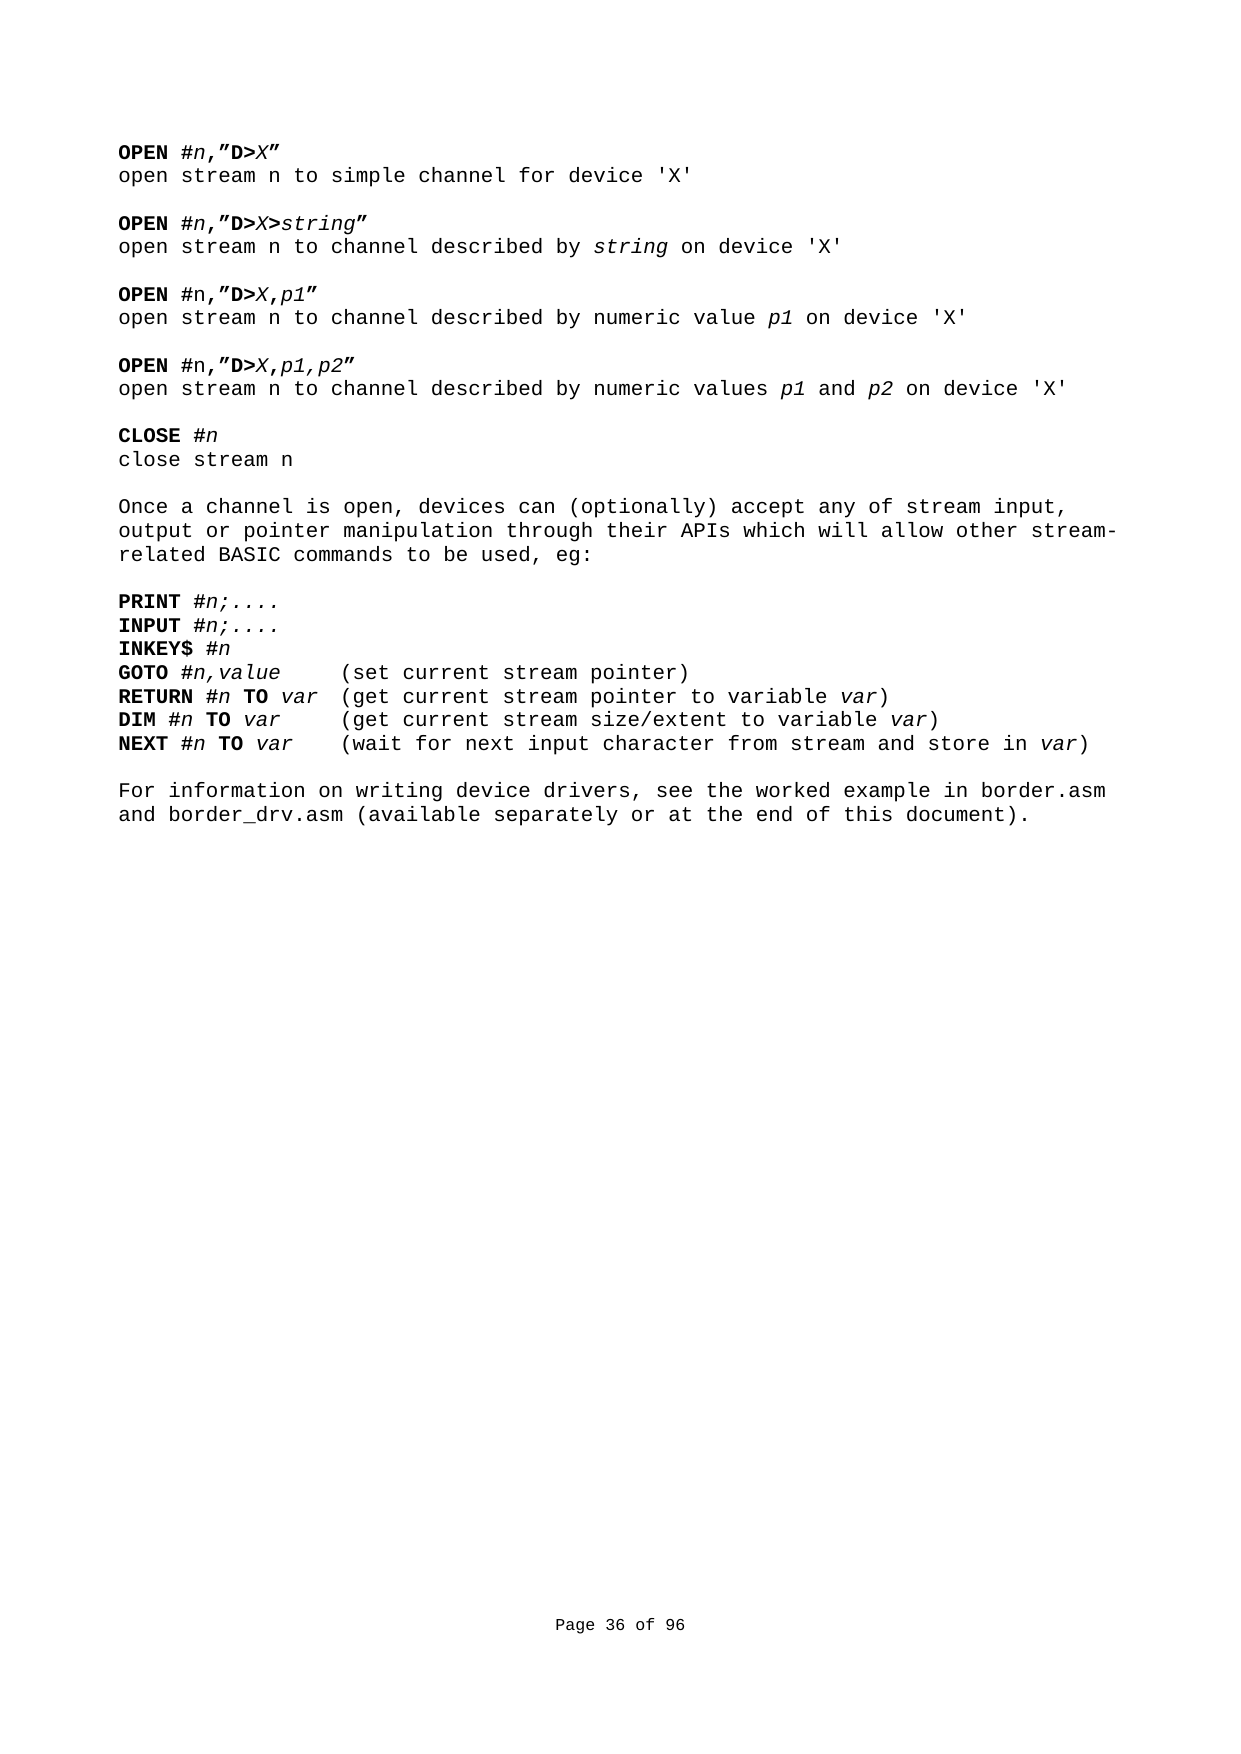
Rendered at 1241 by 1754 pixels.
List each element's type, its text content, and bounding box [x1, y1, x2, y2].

text Once a channel is open, devices can (optionally) accept any of stream input, output or pointer manipulation through their APIs which will allow other stream-related BASIC commands to be used, eg: [118, 496, 1122, 567]
text open stream n to channel described by numeric values p1 and p2 on device 'X' [118, 378, 1122, 402]
text GOTO #n,value (set current stream pointer) [118, 662, 1122, 686]
text RETURN #n TO var (get current stream pointer to variable var) [118, 686, 1122, 709]
text open stream n to simple channel for device 'X' [118, 165, 1122, 189]
text INPUT #n;.... [118, 615, 1122, 638]
text OPEN #n,”D>X,p1,p2” [118, 354, 1122, 378]
text open stream n to channel described by string on device 'X' [118, 236, 1122, 260]
text INKEY$ #n [118, 638, 1122, 662]
text NEXT #n TO var (wait for next input character from stream and store in var) [118, 733, 1122, 757]
text OPEN #n,”D>X>string” [118, 213, 1122, 236]
text DIM #n TO var (get current stream size/extent to variable var) [118, 709, 1122, 733]
text close stream n [118, 449, 1122, 473]
text open stream n to channel described by numeric value p1 on device 'X' [118, 307, 1122, 331]
text OPEN #n,”D>X,p1” [118, 284, 1122, 307]
text PRINT #n;.... [118, 591, 1122, 615]
text OPEN #n,”D>X” [118, 142, 1122, 165]
text For information on writing device drivers, see the worked example in border.asm and border_drv.asm (available separately or at the end of this document). [118, 780, 1122, 827]
text CLOSE #n [118, 426, 1122, 449]
